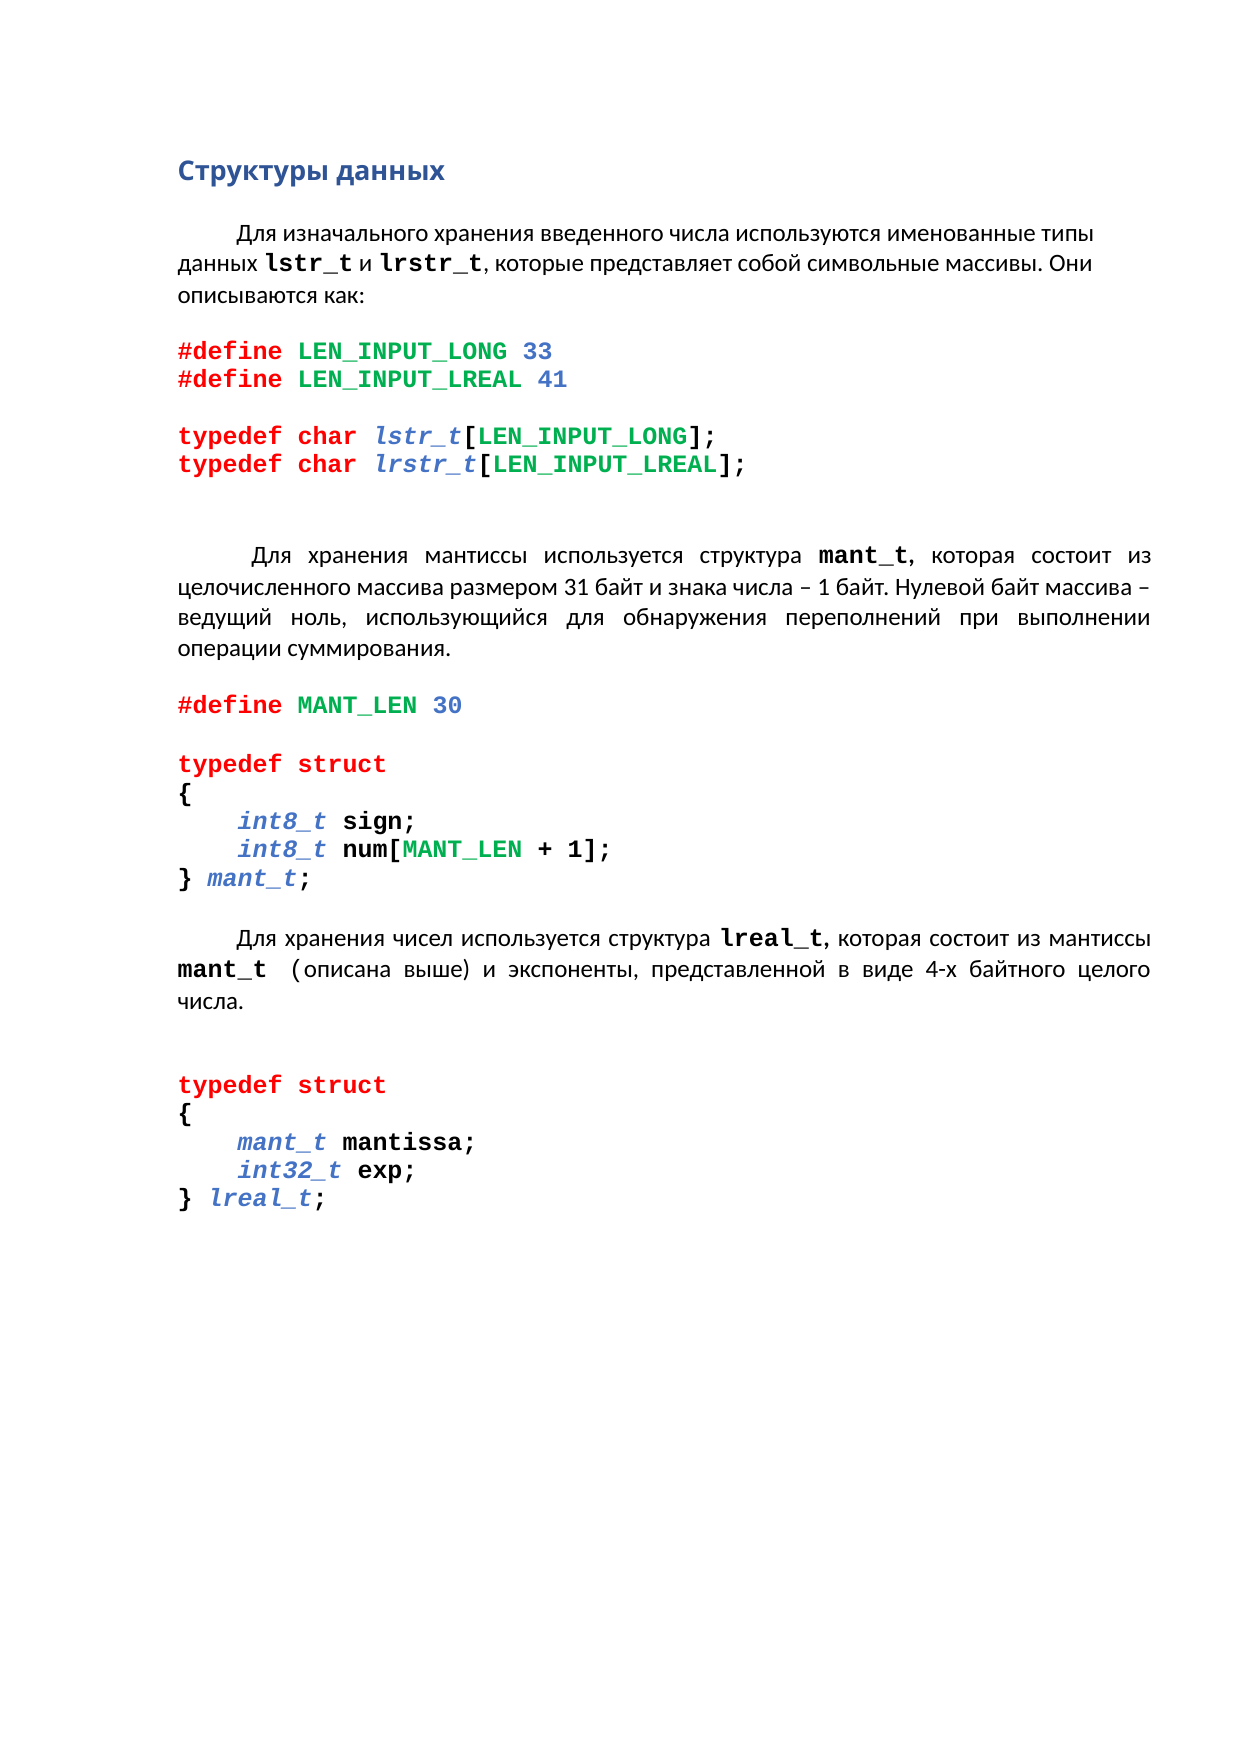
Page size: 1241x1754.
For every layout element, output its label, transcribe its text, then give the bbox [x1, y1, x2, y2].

text typedef char lstr_t[LEN_INPUT_LONG]; [177, 424, 1152, 452]
text int32_t exp; [177, 1158, 1152, 1186]
text Для изначального хранения введенного числа используются именованные типы данных lstr_t и lrstr_t, которые представляет собой символьные массивы. Они описываются как: [177, 217, 1152, 309]
text { [177, 1101, 1152, 1129]
text #define LEN_INPUT_LREAL 41 [177, 367, 1152, 424]
text Для хранения чисел используется структура lreal_t, которая состоит из мантиссы mant_t (описана выше) и экспоненты, представленной в виде 4-х байтного целого числа. [177, 922, 1152, 1016]
text mant_t mantissa; [177, 1129, 1152, 1158]
text } lreal_t; [177, 1186, 1152, 1214]
text Для хранения мантиссы используется структура mant_t, которая состоит из целочисленного массива размером 31 байт и знака числа – 1 байт. Нулевой байт массива – ведущий ноль, использующийся для обнаружения переполнений при выполнении операции суммирования. [177, 539, 1152, 662]
text typedef struct [177, 1073, 1152, 1101]
text { [177, 780, 1152, 808]
text #define MANT_LEN 30 [177, 693, 1152, 721]
text typedef struct [177, 752, 1152, 780]
text int8_t sign; [177, 808, 1152, 837]
text #define LEN_INPUT_LONG 33 [177, 338, 1152, 367]
text int8_t num[MANT_LEN + 1]; [177, 837, 1152, 865]
subtitle Структуры данных [177, 151, 1152, 188]
text } mant_t; [177, 865, 1152, 893]
text typedef char lrstr_t[LEN_INPUT_LREAL]; [177, 452, 1152, 480]
